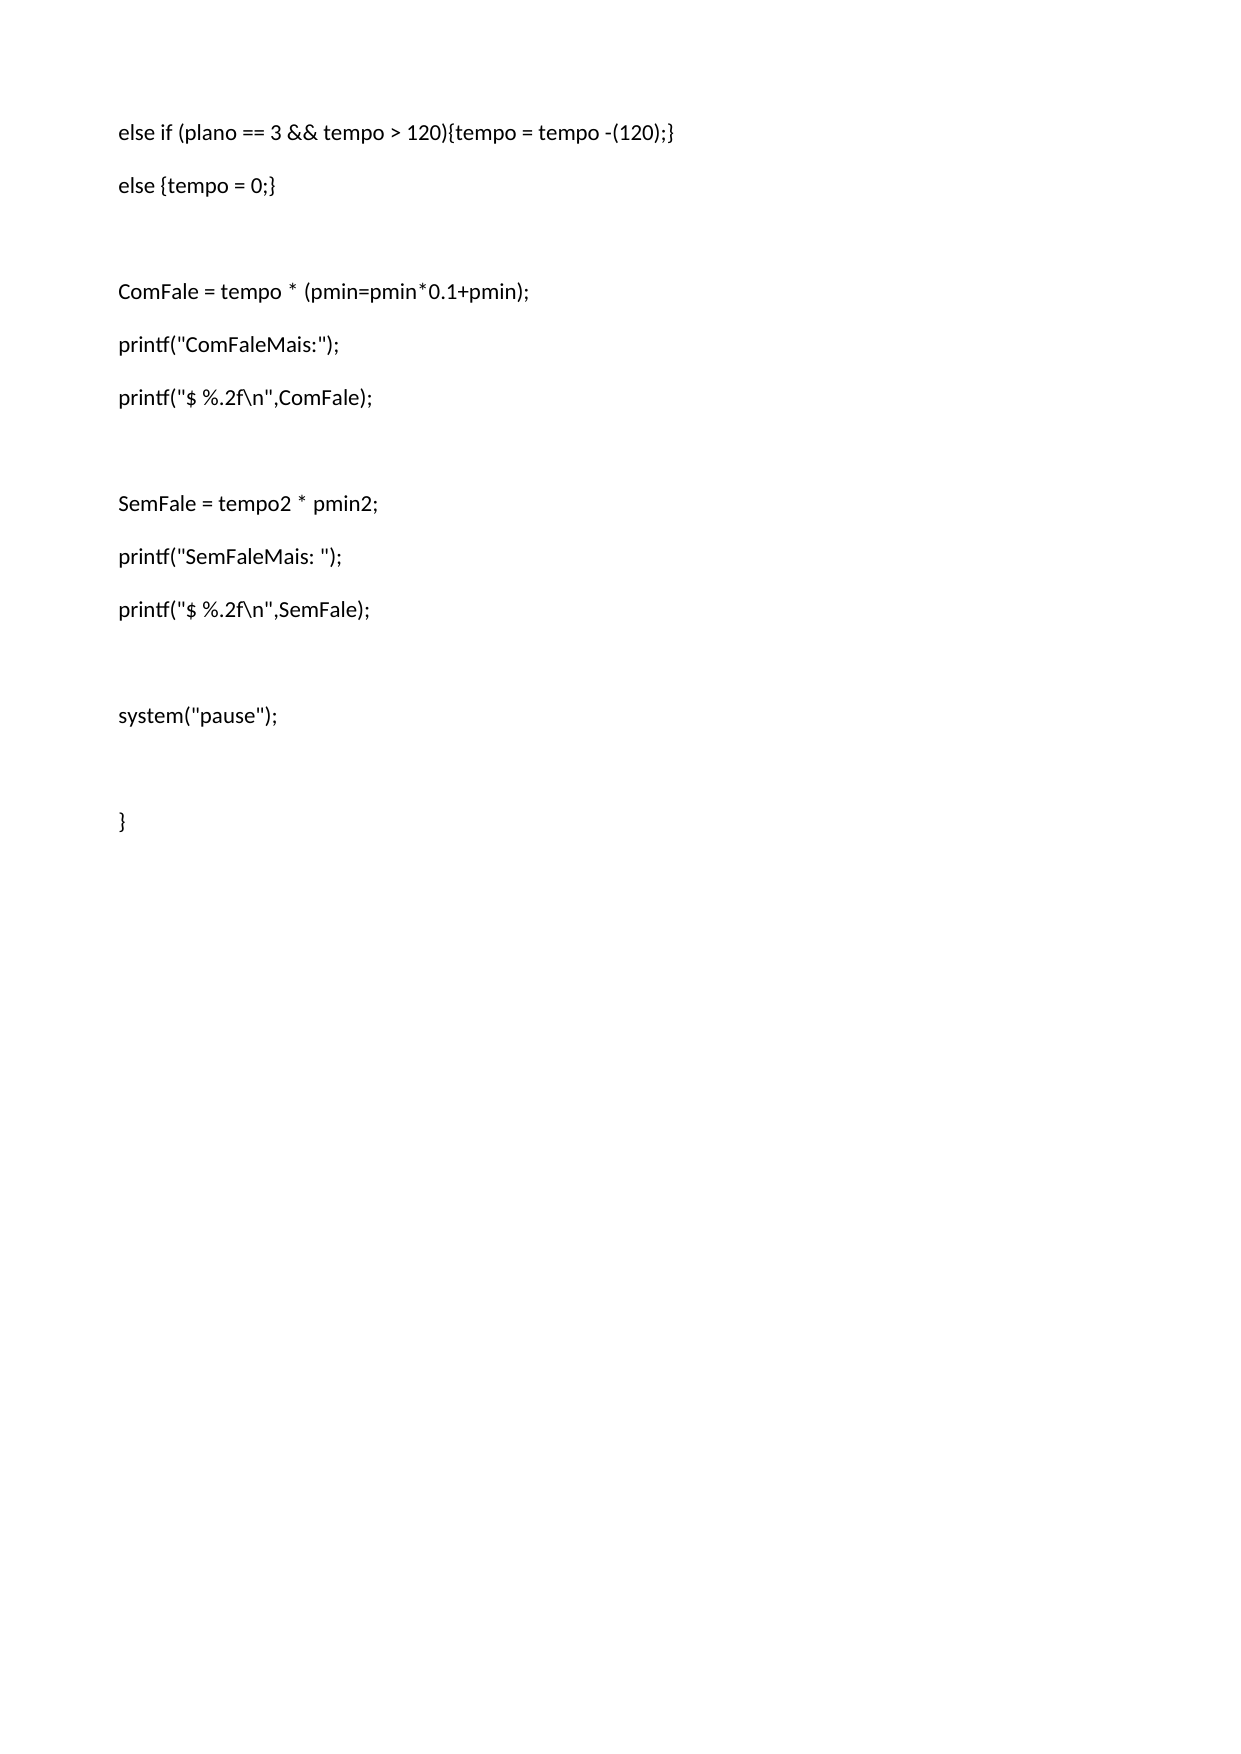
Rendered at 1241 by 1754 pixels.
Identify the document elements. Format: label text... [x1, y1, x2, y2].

text else {tempo = 0;} [118, 171, 1122, 199]
text else if (plano == 3 && tempo > 120){tempo = tempo -(120);} [118, 118, 1122, 146]
text SemFale = tempo2 * pmin2; [118, 489, 1122, 517]
text } [118, 807, 1122, 835]
text printf("SemFaleMais: "); [118, 542, 1122, 570]
text printf("$ %.2f\n",SemFale); [118, 595, 1122, 623]
text ComFale = tempo * (pmin=pmin*0.1+pmin); [118, 277, 1122, 305]
text printf("$ %.2f\n",ComFale); [118, 383, 1122, 411]
text system("pause"); [118, 701, 1122, 729]
text printf("ComFaleMais:"); [118, 330, 1122, 358]
